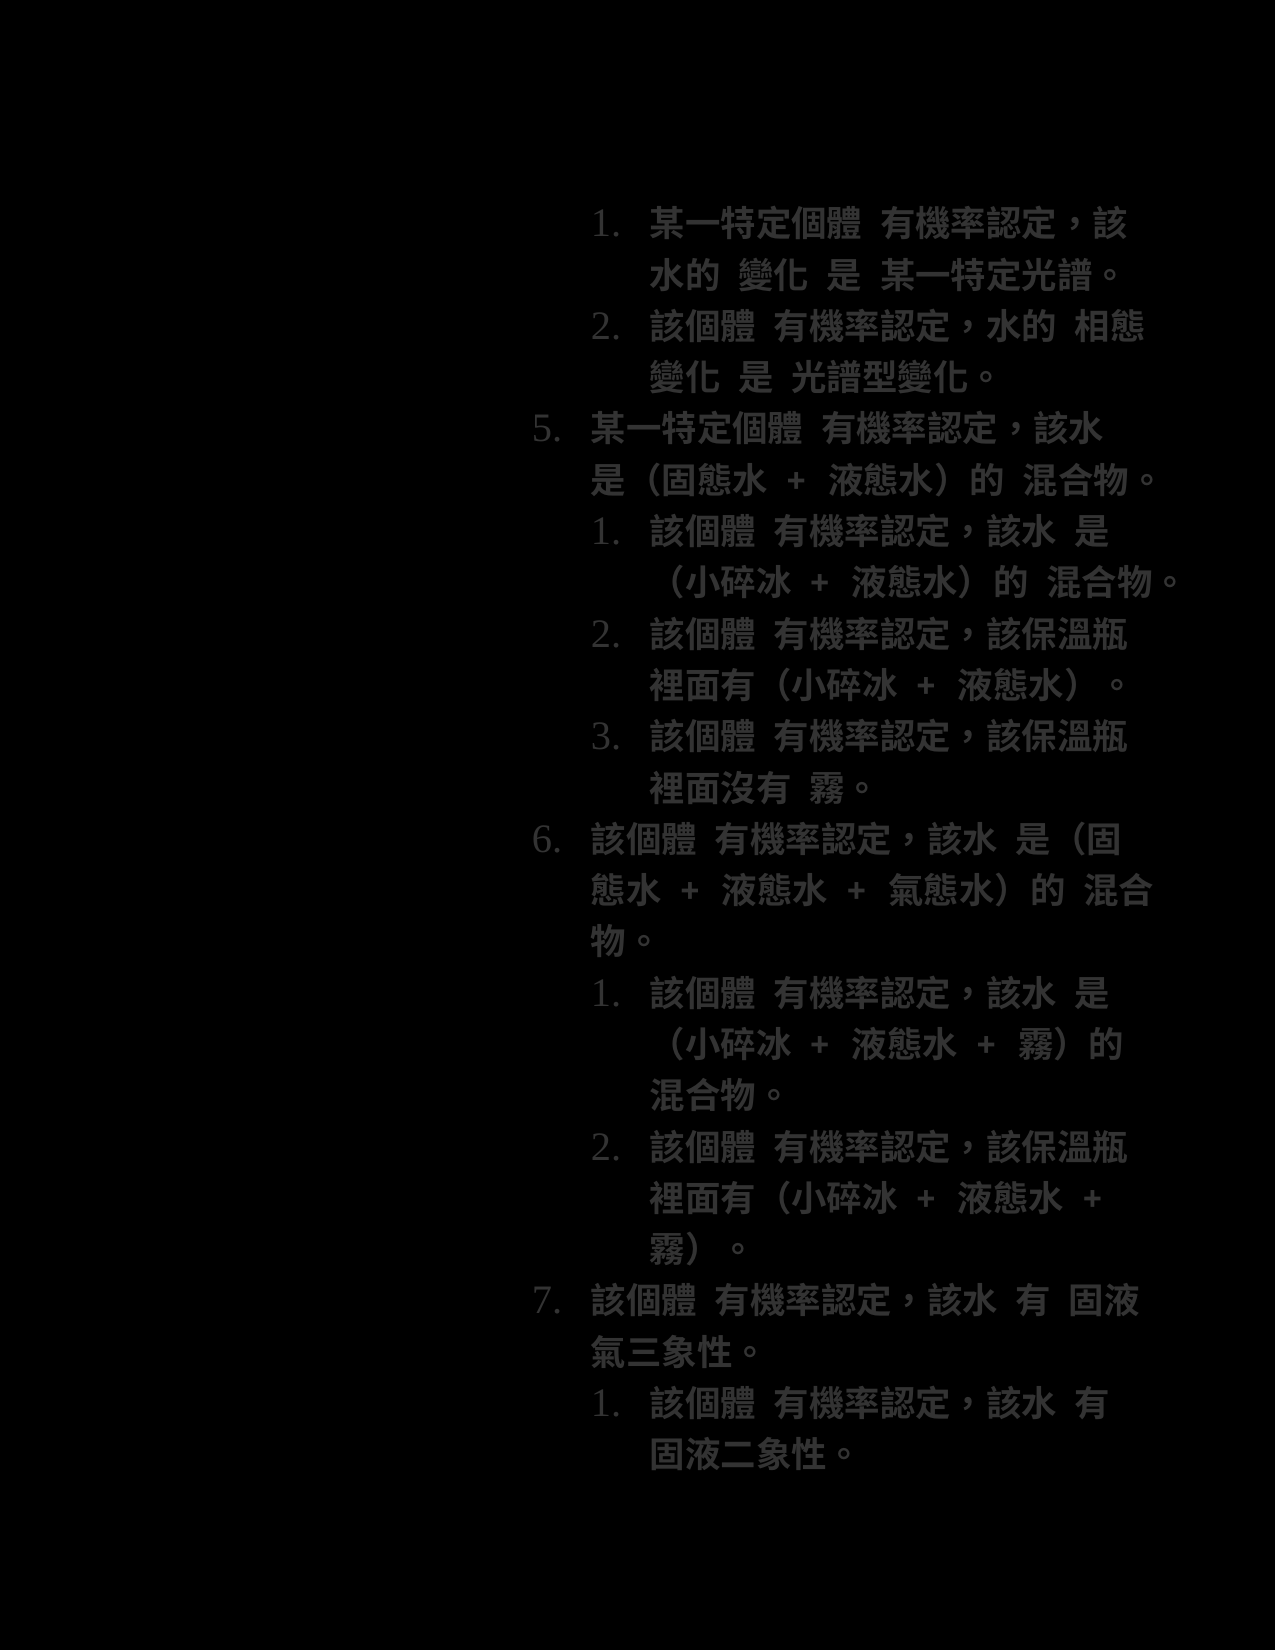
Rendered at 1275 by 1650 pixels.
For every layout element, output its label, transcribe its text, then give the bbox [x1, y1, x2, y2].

list 該個體 有機率認定，該保溫瓶 裡面有（小碎冰 + 液態水 + 霧）。 [591, 1119, 1157, 1273]
list 某一特定個體 有機率認定，該水 是（固態水 + 液態水）的 混合物。 [532, 401, 1157, 503]
list 該個體 有機率認定，該保溫瓶 裡面有（小碎冰 + 液態水）。 [591, 606, 1157, 709]
list 該個體 有機率認定，該水 有 固液氣三象性。 [532, 1273, 1157, 1375]
list 該個體 有機率認定，該保溫瓶 裡面沒有 霧。 [591, 709, 1157, 811]
list 該個體 有機率認定，該水 是（小碎冰 + 液態水 + 霧）的 混合物。 [591, 965, 1157, 1119]
list 某一特定個體 有機率認定，該水的 變化 是 某一特定光譜。 [591, 196, 1157, 298]
list 該個體 有機率認定，該水 是（小碎冰 + 液態水）的 混合物。 [591, 503, 1157, 606]
list 該個體 有機率認定，水的 相態變化 是 光譜型變化。 [591, 298, 1157, 401]
list 該個體 有機率認定，該水 有 固液二象性。 [591, 1375, 1157, 1478]
list 該個體 有機率認定，該水 是（固態水 + 液態水 + 氣態水）的 混合物。 [532, 811, 1157, 965]
